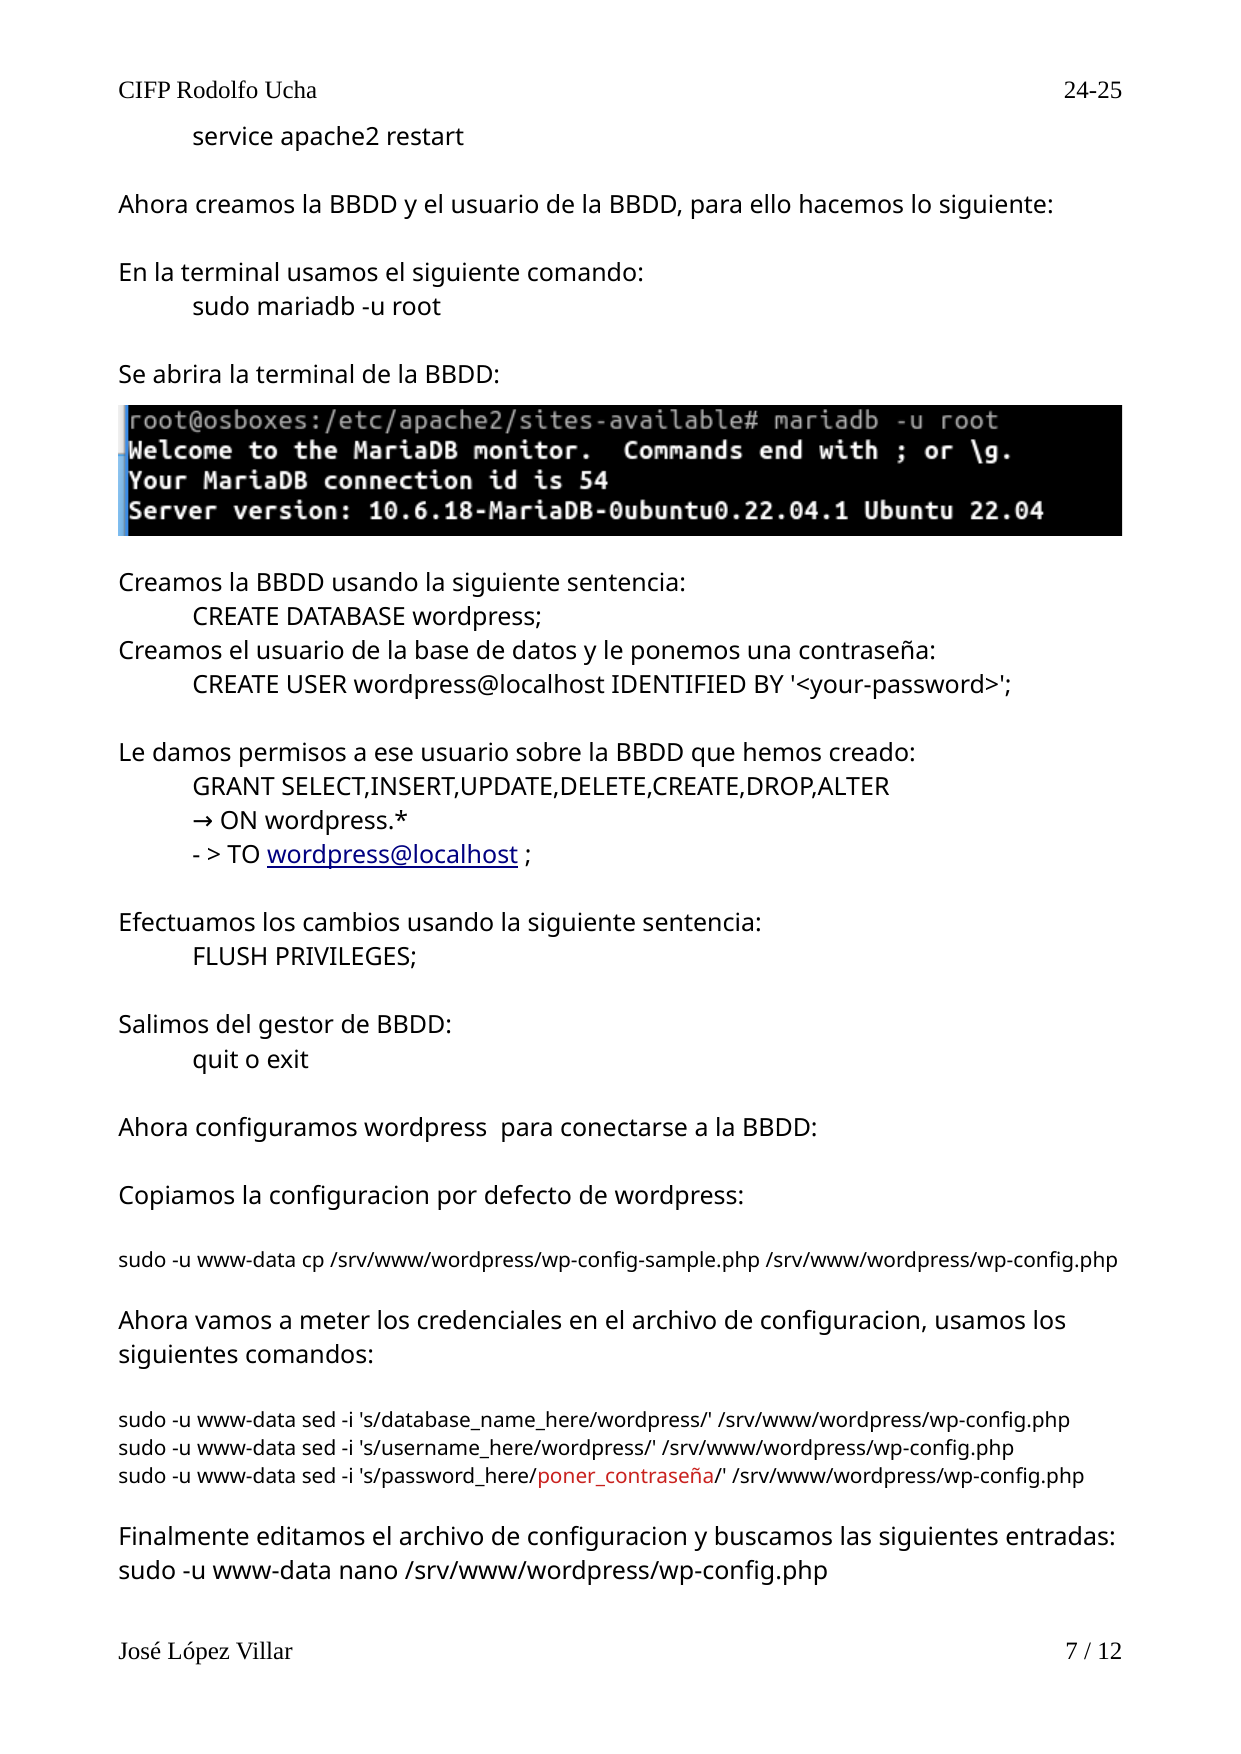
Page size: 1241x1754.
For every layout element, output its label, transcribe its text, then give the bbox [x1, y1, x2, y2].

text - > TO wordpress@localhost ; [118, 837, 1122, 871]
text sudo -u www-data sed -i 's/password_here/poner_contraseña/' /srv/www/wordpress/wp-config.php [118, 1462, 1122, 1490]
text quit o exit [118, 1041, 1122, 1075]
text Se abrira la terminal de la BBDD: [118, 357, 1122, 391]
text FLUSH PRIVILEGES; [118, 939, 1122, 973]
text Efectuamos los cambios usando la siguiente sentencia: [118, 905, 1122, 939]
text GRANT SELECT,INSERT,UPDATE,DELETE,CREATE,DROP,ALTER [118, 769, 1122, 803]
text Le damos permisos a ese usuario sobre la BBDD que hemos creado: [118, 735, 1122, 769]
text Copiamos la configuracion por defecto de wordpress: [118, 1177, 1122, 1212]
text CREATE DATABASE wordpress; [118, 598, 1122, 632]
text Ahora creamos la BBDD y el usuario de la BBDD, para ello hacemos lo siguiente: [118, 186, 1122, 220]
text Salimos del gestor de BBDD: [118, 1007, 1122, 1041]
text sudo mariadb -u root [118, 288, 1122, 322]
text CREATE USER wordpress@localhost IDENTIFIED BY '<your-password>'; [118, 667, 1122, 701]
text Finalmente editamos el archivo de configuracion y buscamos las siguientes entradas: [118, 1518, 1122, 1552]
text → ON wordpress.* [118, 803, 1122, 837]
text Creamos la BBDD usando la siguiente sentencia: [118, 564, 1122, 598]
text Ahora vamos a meter los credenciales en el archivo de configuracion, usamos los siguientes comandos: [118, 1302, 1122, 1371]
text En la terminal usamos el siguiente comando: [118, 254, 1122, 288]
text Ahora configuramos wordpress para conectarse a la BBDD: [118, 1109, 1122, 1143]
text sudo -u www-data cp /srv/www/wordpress/wp-config-sample.php /srv/www/wordpress/wp-config.php [118, 1246, 1122, 1274]
text Creamos el usuario de la base de datos y le ponemos una contraseña: [118, 632, 1122, 667]
text service apache2 restart [118, 118, 1122, 152]
text sudo -u www-data sed -i 's/database_name_here/wordpress/' /srv/www/wordpress/wp-config.php [118, 1405, 1122, 1433]
text sudo -u www-data nano /srv/www/wordpress/wp-config.php [118, 1552, 1122, 1587]
text sudo -u www-data sed -i 's/username_here/wordpress/' /srv/www/wordpress/wp-config.php [118, 1433, 1122, 1462]
